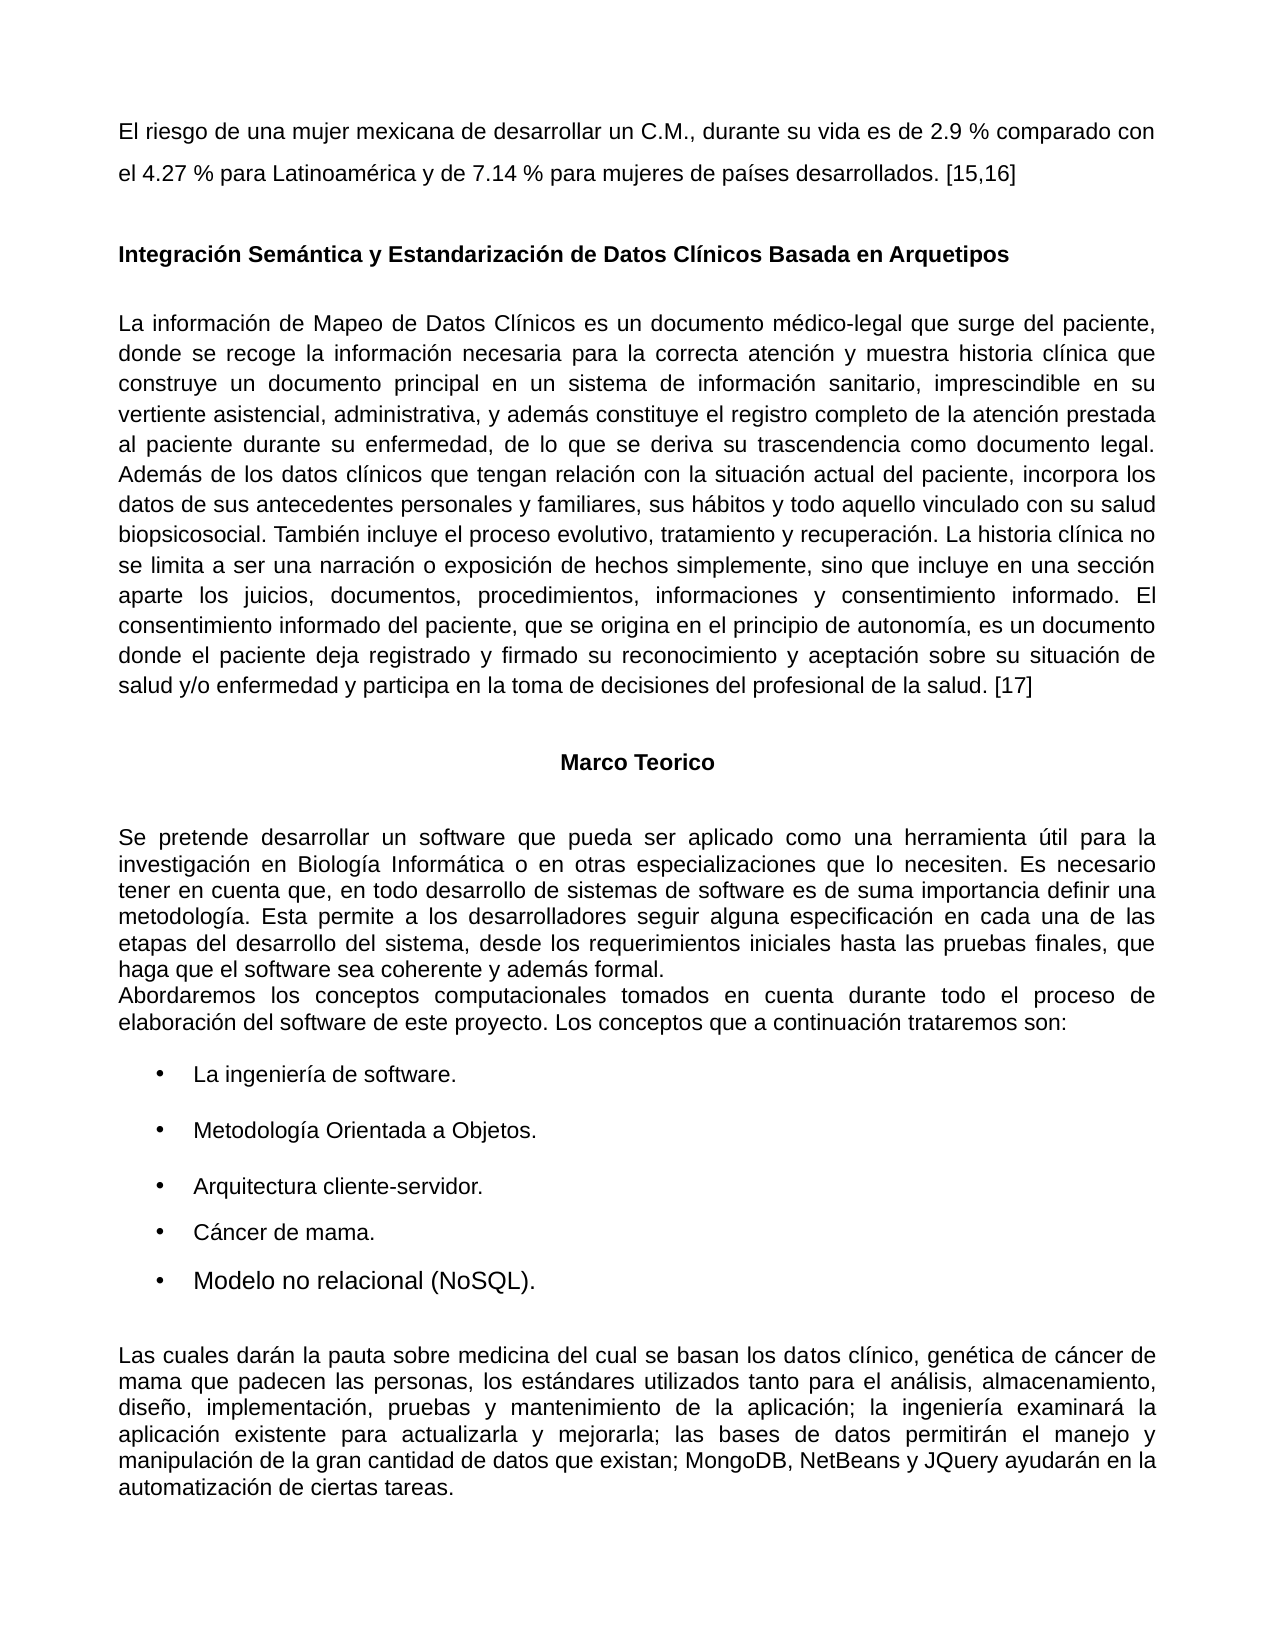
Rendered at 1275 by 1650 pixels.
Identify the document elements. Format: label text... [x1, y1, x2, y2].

list Modelo no relacional (NoSQL). [156, 1266, 1157, 1295]
text La información de Mapeo de Datos Clínicos es un documento médico-legal que surge del paciente, donde se recoge la información necesaria para la correcta atención y muestra historia clínica que construye un documento principal en un sistema de información sanitario, imprescindible en su vertiente asistencial, administrativa, y además constituye el registro completo de la atención prestada al paciente durante su enfermedad, de lo que se deriva su trascendencia como documento legal. Además de los datos clínicos que tengan relación con la situación actual del paciente, incorpora los datos de sus antecedentes personales y familiares, sus hábitos y todo aquello vinculado con su salud biopsicosocial. También incluye el proceso evolutivo, tratamiento y recuperación. La historia clínica no se limita a ser una narración o exposición de hechos simplemente, sino que incluye en una sección aparte los juicios, documentos, procedimientos, informaciones y consentimiento informado. El consentimiento informado del paciente, que se origina en el principio de autonomía, es un documento donde el paciente deja registrado y firmado su reconocimiento y aceptación sobre su situación de salud y/o enfermedad y participa en la toma de decisiones del profesional de la salud. [17] [118, 310, 1157, 699]
list Cáncer de mama. [156, 1219, 1157, 1246]
text Las cuales darán la pauta sobre medicina del cual se basan los datos clínico, genética de cáncer de mama que padecen las personas, los estándares utilizados tanto para el análisis, almacenamiento, diseño, implementación, pruebas y mantenimiento de la aplicación; la ingeniería examinará la aplicación existente para actualizarla y mejorarla; las bases de datos permitirán el manejo y manipulación de la gran cantidad de datos que existan; MongoDB, NetBeans y JQuery ayudarán en la automatización de ciertas tareas. [118, 1342, 1157, 1500]
text Marco Teorico [118, 749, 1157, 775]
text Abordaremos los conceptos computacionales tomados en cuenta durante todo el proceso de elaboración del software de este proyecto. Los conceptos que a continuación trataremos son: [118, 982, 1157, 1035]
subtitle Integración Semántica y Estandarización de Datos Clínicos Basada en Arquetipos [118, 241, 1157, 267]
list Arquitectura cliente-servidor. [156, 1173, 1157, 1199]
list Metodología Orientada a Objetos. [156, 1117, 1157, 1144]
text Se pretende desarrollar un software que pueda ser aplicado como una herramienta útil para la investigación en Biología Informática o en otras especializaciones que lo necesiten. Es necesario tener en cuenta que, en todo desarrollo de sistemas de software es de suma importancia definir una metodología. Esta permite a los desarrolladores seguir alguna especificación en cada una de las etapas del desarrollo del sistema, desde los requerimientos iniciales hasta las pruebas finales, que haga que el software sea coherente y además formal. [118, 824, 1157, 982]
text El riesgo de una mujer mexicana de desarrollar un C.M., durante su vida es de 2.9 % comparado con el 4.27 % para Latinoamérica y de 7.14 % para mujeres de países desarrollados. [15,16] [118, 118, 1157, 194]
list La ingeniería de software. [156, 1061, 1157, 1088]
